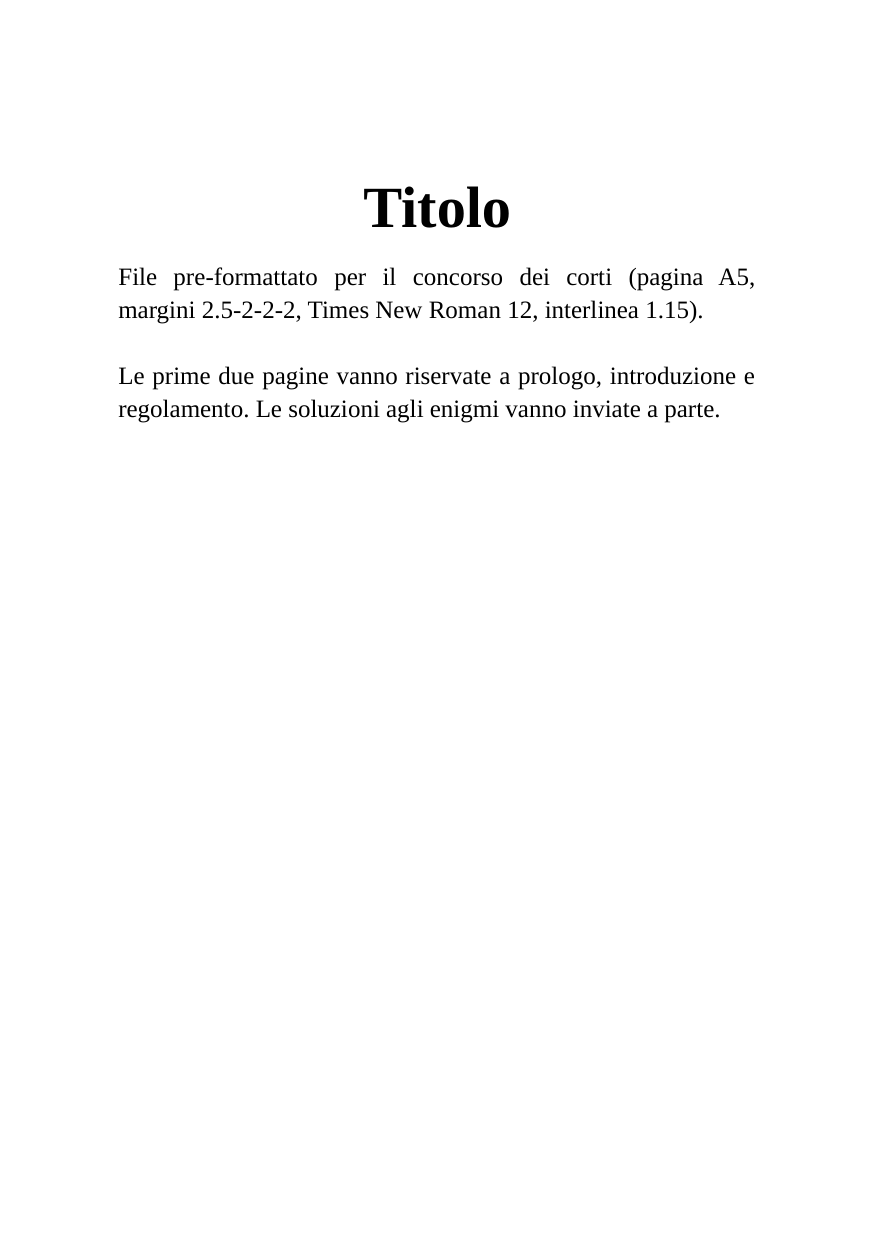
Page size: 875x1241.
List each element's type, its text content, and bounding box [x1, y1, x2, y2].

title Titolo [118, 173, 756, 240]
text File pre-formattato per il concorso dei corti (pagina A5, margini 2.5-2-2-2, Times New Roman 12, interlinea 1.15). [118, 262, 756, 324]
text Le prime due pagine vanno riservate a prologo, introduzione e regolamento. Le soluzioni agli enigmi vanno inviate a parte. [118, 361, 756, 423]
